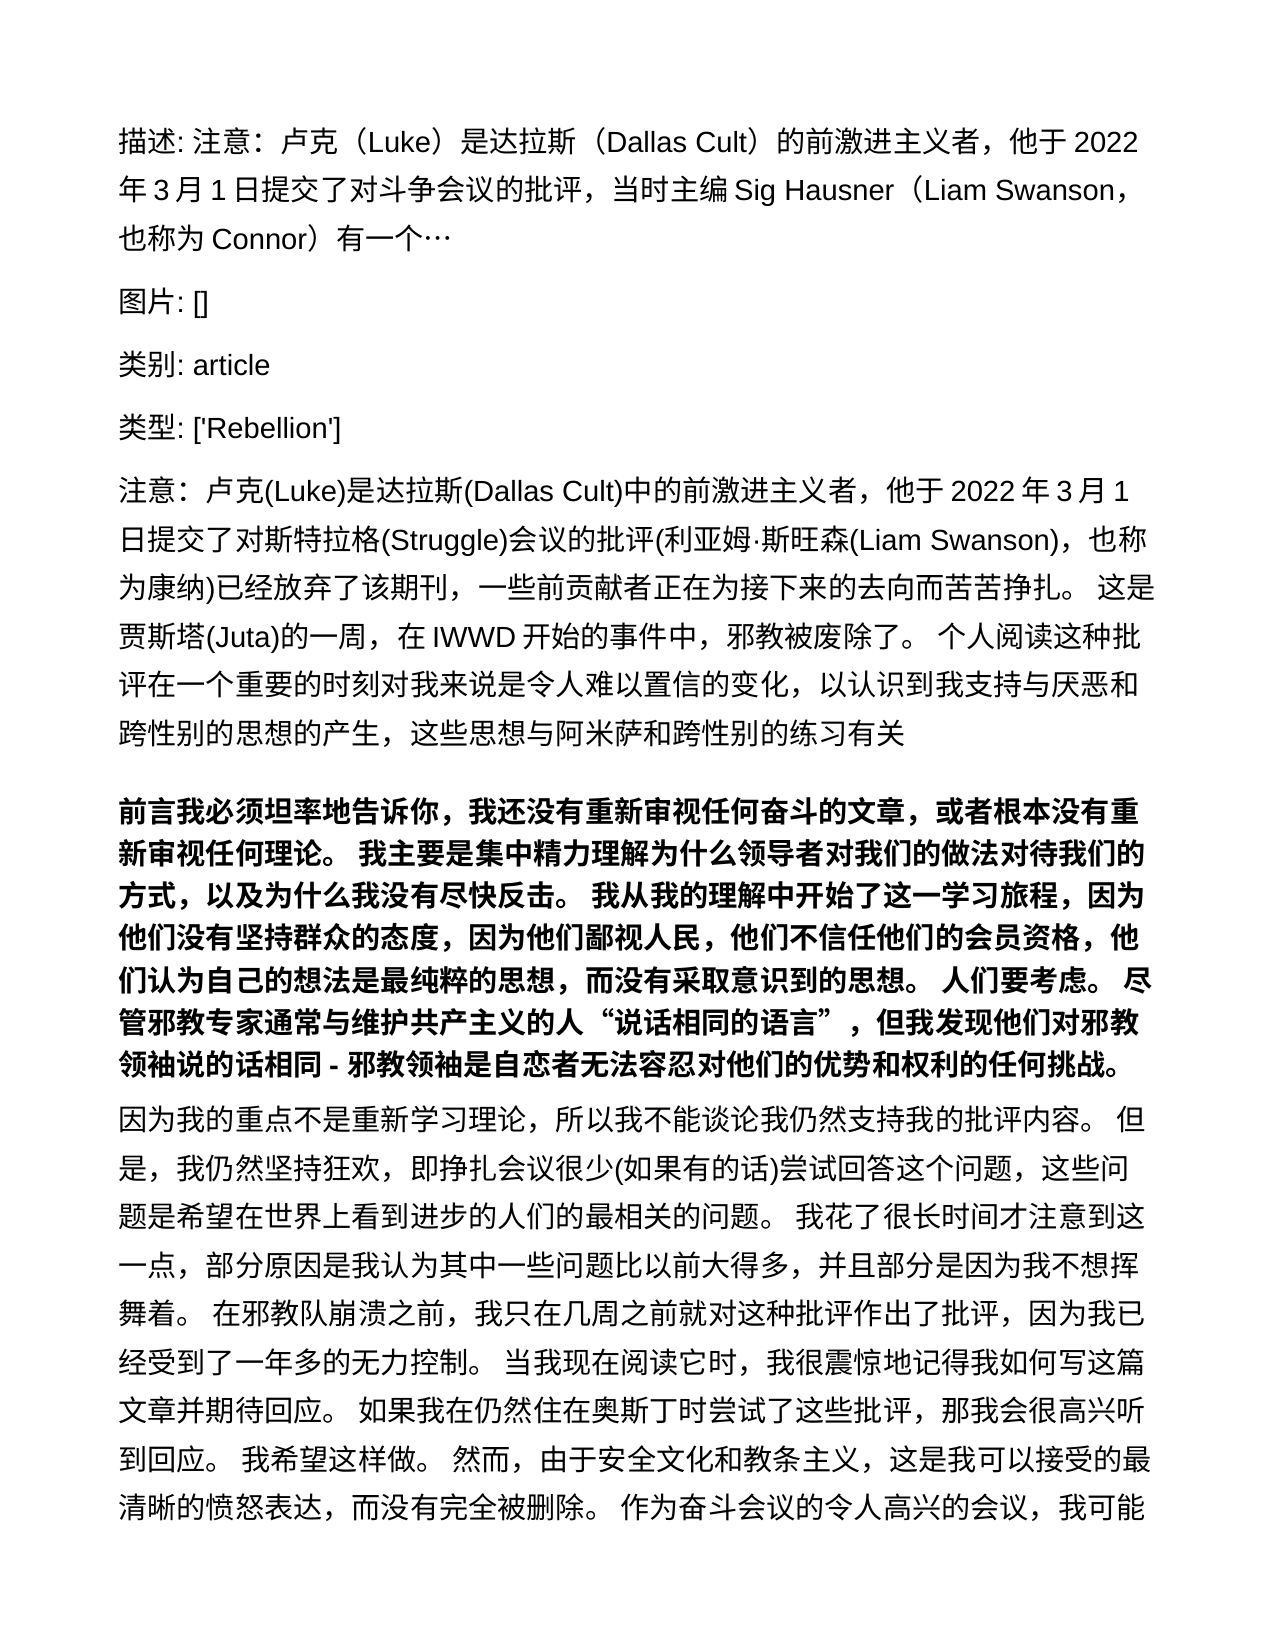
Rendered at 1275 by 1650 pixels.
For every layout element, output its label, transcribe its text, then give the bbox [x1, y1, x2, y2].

text 类别: article [118, 341, 1157, 384]
text 类型: ['Rebellion'] [118, 404, 1157, 447]
text 描述: 注意：卢克（Luke）是达拉斯（Dallas Cult）的前激进主义者，他于2022年3月1日提交了对斗争会议的批评，当时主编Sig Hausner（Liam Swanson，也称为Connor）有一个… [118, 118, 1157, 257]
subtitle 前言我必须坦率地告诉你，我还没有重新审视任何奋斗的文章，或者根本没有重新审视任何理论。 我主要是集中精力理解为什么领导者对我们的做法对待我们的方式，以及为什么我没有尽快反击。 我从我的理解中开始了这一学习旅程，因为他们没有坚持群众的态度，因为他们鄙视人民，他们不信任他们的会员资格，他们认为自己的想法是最纯粹的思想，而没有采取意识到的思想。 人们要考虑。 尽管邪教专家通常与维护共产主义的人“说话相同的语言”，但我发现他们对邪教领袖说的话相同 - 邪教领袖是自恋者无法容忍对他们的优势和权利的任何挑战。 [118, 788, 1157, 1084]
text 因为我的重点不是重新学习理论，所以我不能谈论我仍然支持我的批评内容。 但是，我仍然坚持狂欢，即挣扎会议很少(如果有的话)尝试回答这个问题，这些问题是希望在世界上看到进步的人们的最相关的问题。 我花了很长时间才注意到这一点，部分原因是我认为其中一些问题比以前大得多，并且部分是因为我不想挥舞着。 在邪教队崩溃之前，我只在几周之前就对这种批评作出了批评，因为我已经受到了一年多的无力控制。 当我现在阅读它时，我很震惊地记得我如何写这篇文章并期待回应。 如果我在仍然住在奥斯丁时尝试了这些批评，那我会很高兴听到回应。 我希望这样做。 然而，由于安全文化和教条主义，这是我可以接受的最清晰的愤怒表达，而没有完全被删除。 作为奋斗会议的令人高兴的会议，我可能会对他们未能认真对待夺走斗争的愤怒表示愤怒。 在我的秘密报道中，如何在我的秘密报道中以派对前和激进分子的身份发生关于他们如何涉足妇女的实际事实，而我的语言必须摆脱愤怒，失望和紧迫性才能被听到。我对那些既有亲自与Jared互动又知道他的领导下发生的事情的人不再有宽恕了，并且仍然坚持Hisjoke的“委员会”，由他的小暴君和那些选择忠诚而不是正义的人组成的“委员会”。 我对国际共产主义联盟没有更多的宽恕，后者选择邀请他的代表在所有事物被揭示之后邀请他们的会议，并且只是暂时否认联盟中的委员会。 那些该死的人对发生的事情表示了对前成员的支持，并提醒我IAM有权愤怒。 我已经意识到我很愚蠢，认为这些人会让这些人理解他们是如何伤害我们的 - 到理论不得不蚕食自己以结束虐待时，任何纠正的可靠性已经消失。 [118, 1097, 1157, 1527]
text 图片: [] [118, 278, 1157, 321]
text 注意：卢克(Luke)是达拉斯(Dallas Cult)中的前激进主义者，他于2022年3月1日提交了对斯特拉格(Struggle)会议的批评(利亚姆·斯旺森(Liam Swanson)，也称为康纳)已经放弃了该期刊，一些前贡献者正在为接下来的去向而苦苦挣扎。 这是贾斯塔(Juta)的一周，在IWWD开始的事件中，邪教被废除了。 个人阅读这种批评在一个重要的时刻对我来说是令人难以置信的变化，以认识到我支持与厌恶和跨性别的思想的产生，这些思想与阿米萨和跨性别的练习有关 [118, 468, 1157, 753]
